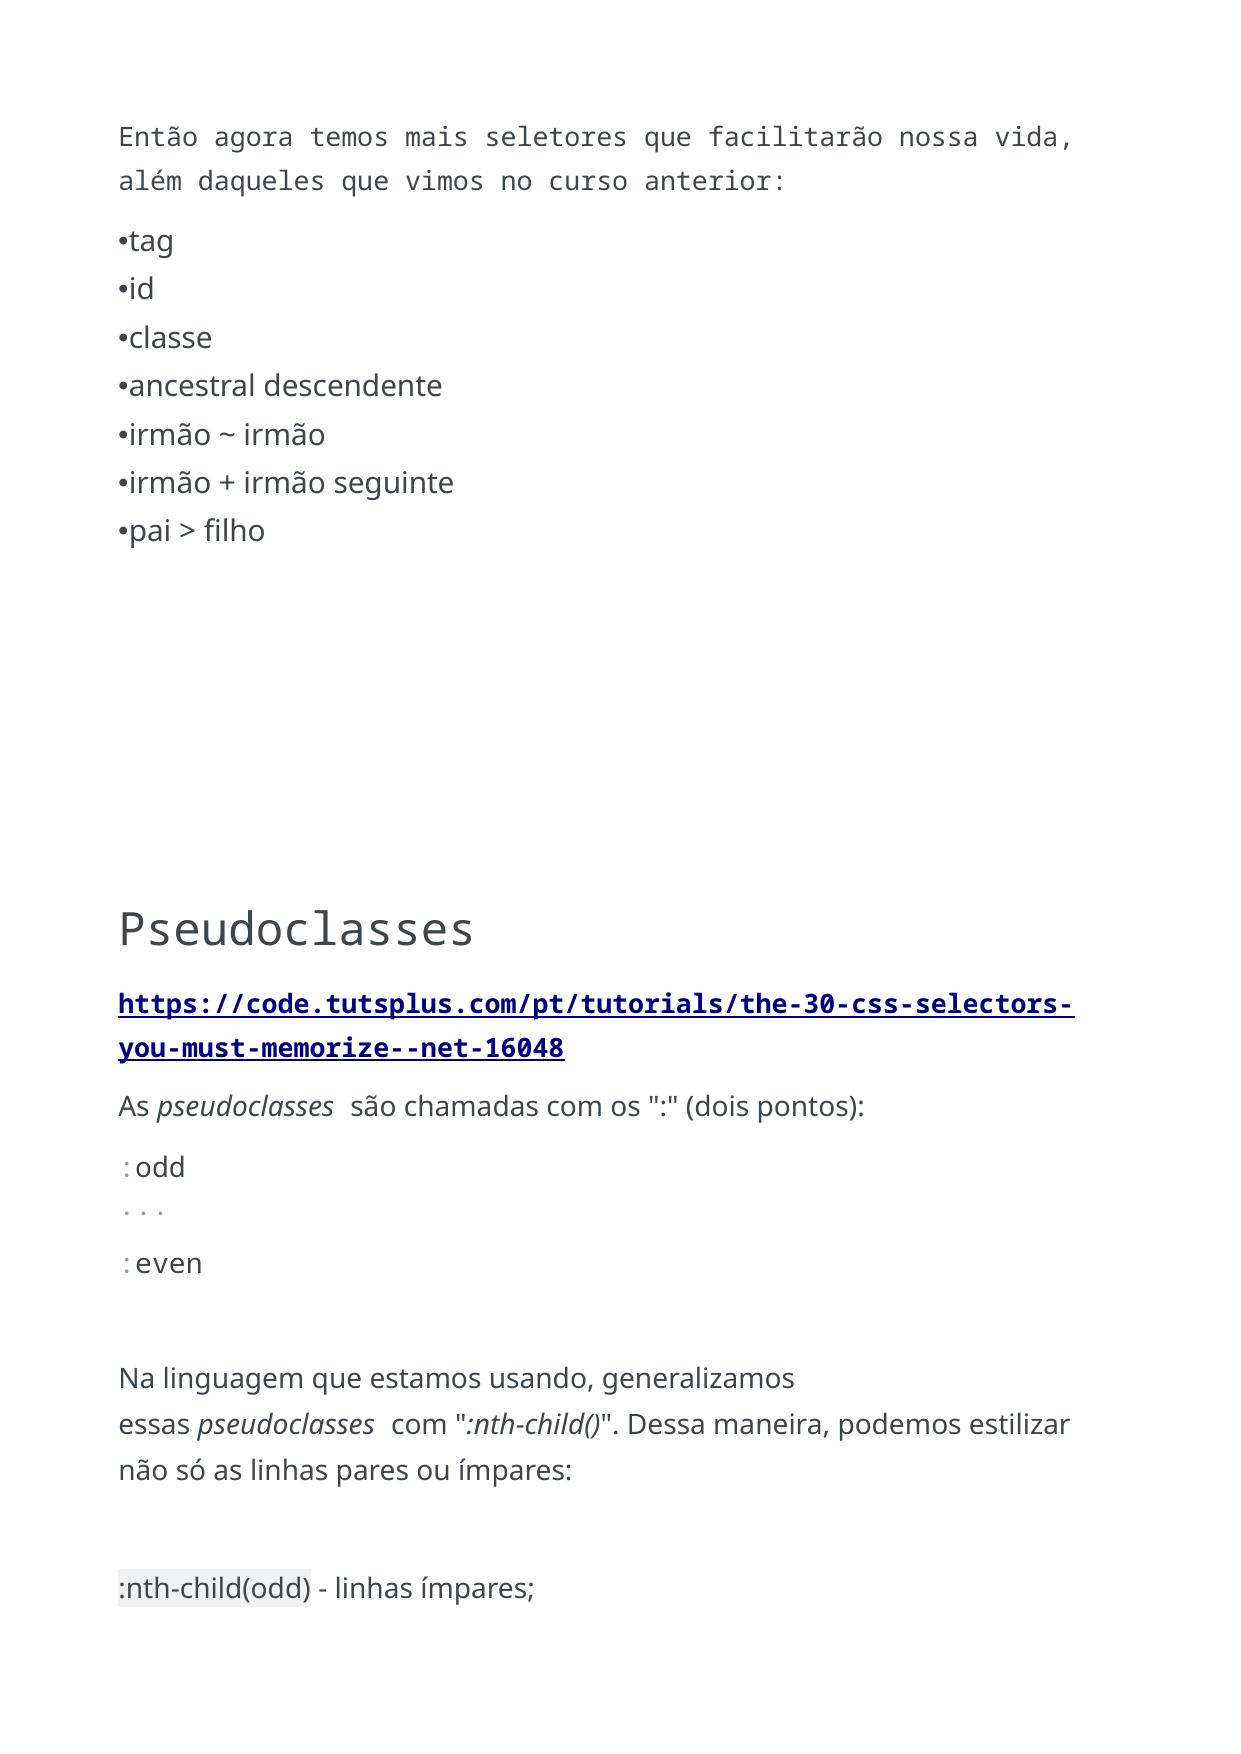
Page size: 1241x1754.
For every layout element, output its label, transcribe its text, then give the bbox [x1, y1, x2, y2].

text https://code.tutsplus.com/pt/tutorials/the-30-css-selectors-you-must-memorize--net-16048 [118, 985, 1122, 1065]
list ancestral descendente [118, 365, 1122, 405]
list irmão ~ irmão [118, 413, 1122, 453]
text Pseudoclasses [118, 896, 1122, 958]
text Então agora temos mais seletores que facilitarão nossa vida, além daqueles que vimos no curso anterior: [118, 118, 1122, 198]
list pai > filho [118, 510, 1122, 550]
list tag [118, 219, 1122, 260]
text Na linguagem que estamos usando, generalizamos essas pseudoclasses com ":nth-child()". Dessa maneira, podemos estilizar não só as linhas pares ou ímpares: [118, 1358, 1122, 1489]
list irmão + irmão seguinte [118, 462, 1122, 502]
text :nth-child(odd) - linhas ímpares; [118, 1569, 1122, 1607]
text As pseudoclasses são chamadas com os ":" (dois pontos): [118, 1087, 1122, 1125]
list id [118, 268, 1122, 308]
text :even [118, 1243, 1122, 1281]
list classe [118, 316, 1122, 357]
text :odd [118, 1147, 1122, 1186]
text ... [118, 1186, 1122, 1224]
